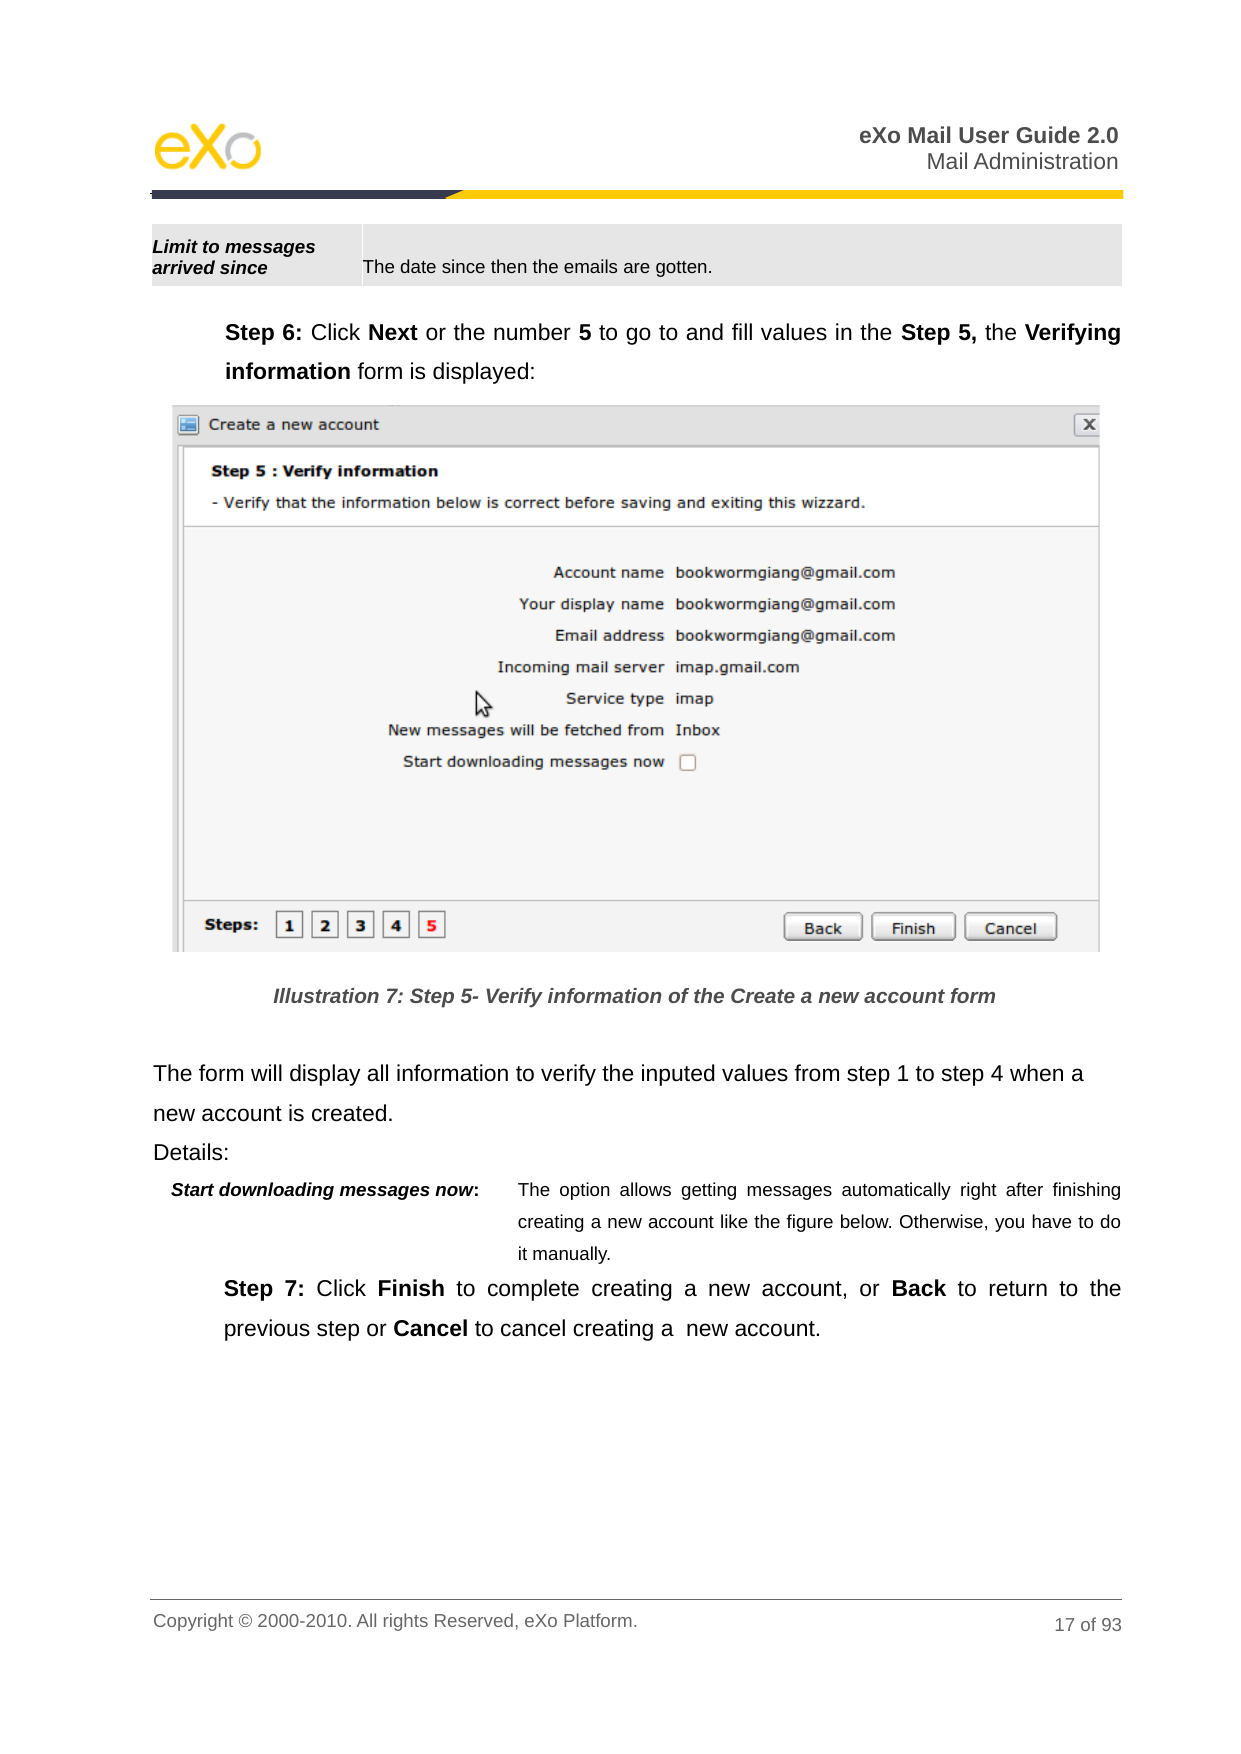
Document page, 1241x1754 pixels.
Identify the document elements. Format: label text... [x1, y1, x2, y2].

picture [155, 123, 262, 170]
text Start downloading messages now: The option allows getting messages automatically right after finishing creating a new account like the figure below. Otherwise, you have to do it manually. [171, 1178, 1122, 1264]
picture [172, 405, 1100, 952]
list The form will display all information to verify the inputed values from step 1 to step 4 when a new account is created. [115, 1060, 1122, 1126]
text Step 7: Click Finish to complete creating a new account, or Back to return to the previous step or Cancel to cancel creating a new account. [223, 1275, 1122, 1341]
picture [151, 190, 1124, 199]
list Step 6: Click Next or the number 5 to go to and fill values in the Step 5, the Verifying information form is displayed: [187, 318, 1122, 384]
list Illustration 7: Step 5- Verify information of the Create a new account form [172, 952, 1099, 1007]
list Details: [115, 1139, 1122, 1165]
table_cell Limit to messages arrived since [152, 224, 362, 286]
table_cell The date since then the emails are gotten. [363, 224, 1122, 286]
